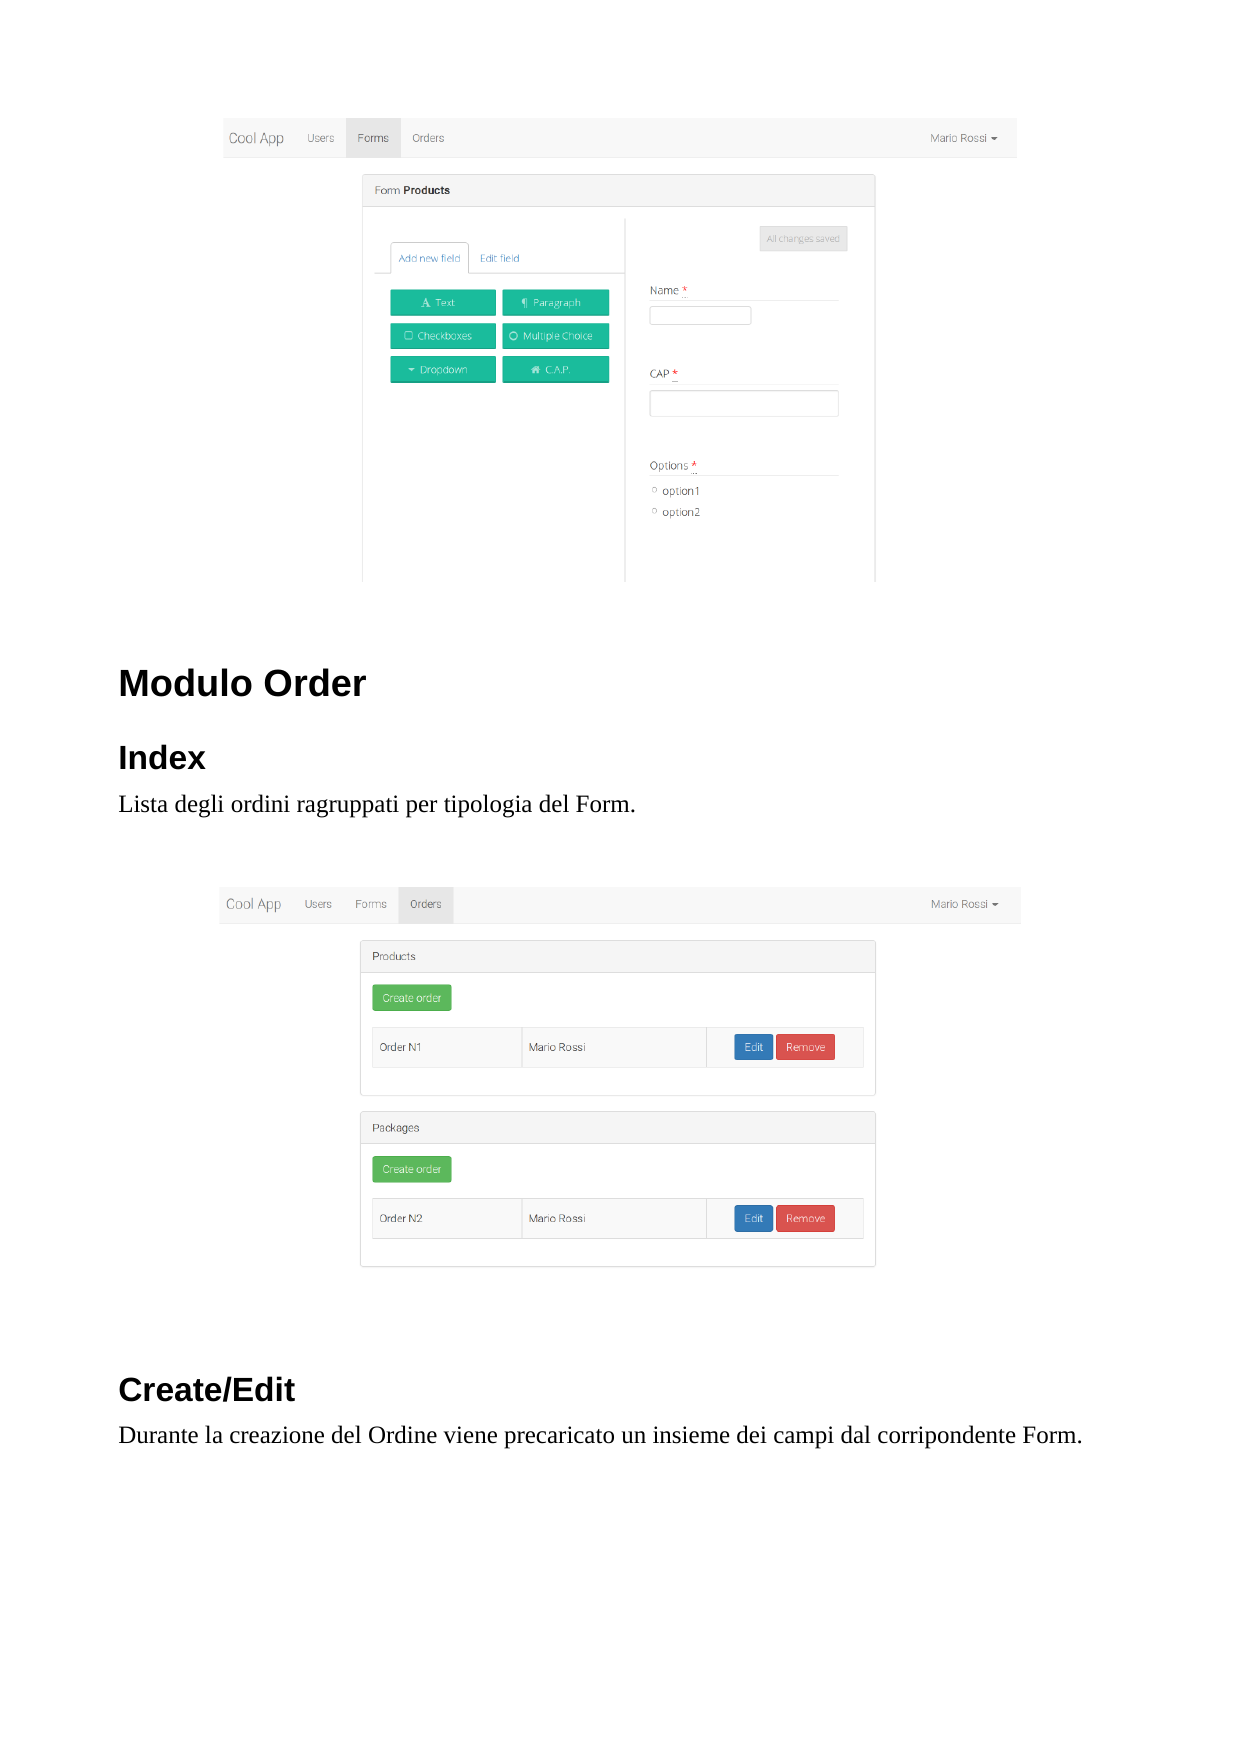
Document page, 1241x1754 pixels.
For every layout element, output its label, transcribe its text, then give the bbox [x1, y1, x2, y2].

subtitle Modulo Order [118, 661, 1122, 705]
picture [219, 887, 1021, 1294]
text Lista degli ordini ragruppati per tipologia del Form. [118, 789, 1122, 818]
picture [223, 118, 1017, 582]
subtitle Create/Edit [118, 1369, 1122, 1408]
text Durante la creazione del Ordine viene precaricato un insieme dei campi dal corripondente Form. [118, 1421, 1122, 1449]
subtitle Index [118, 738, 1122, 777]
